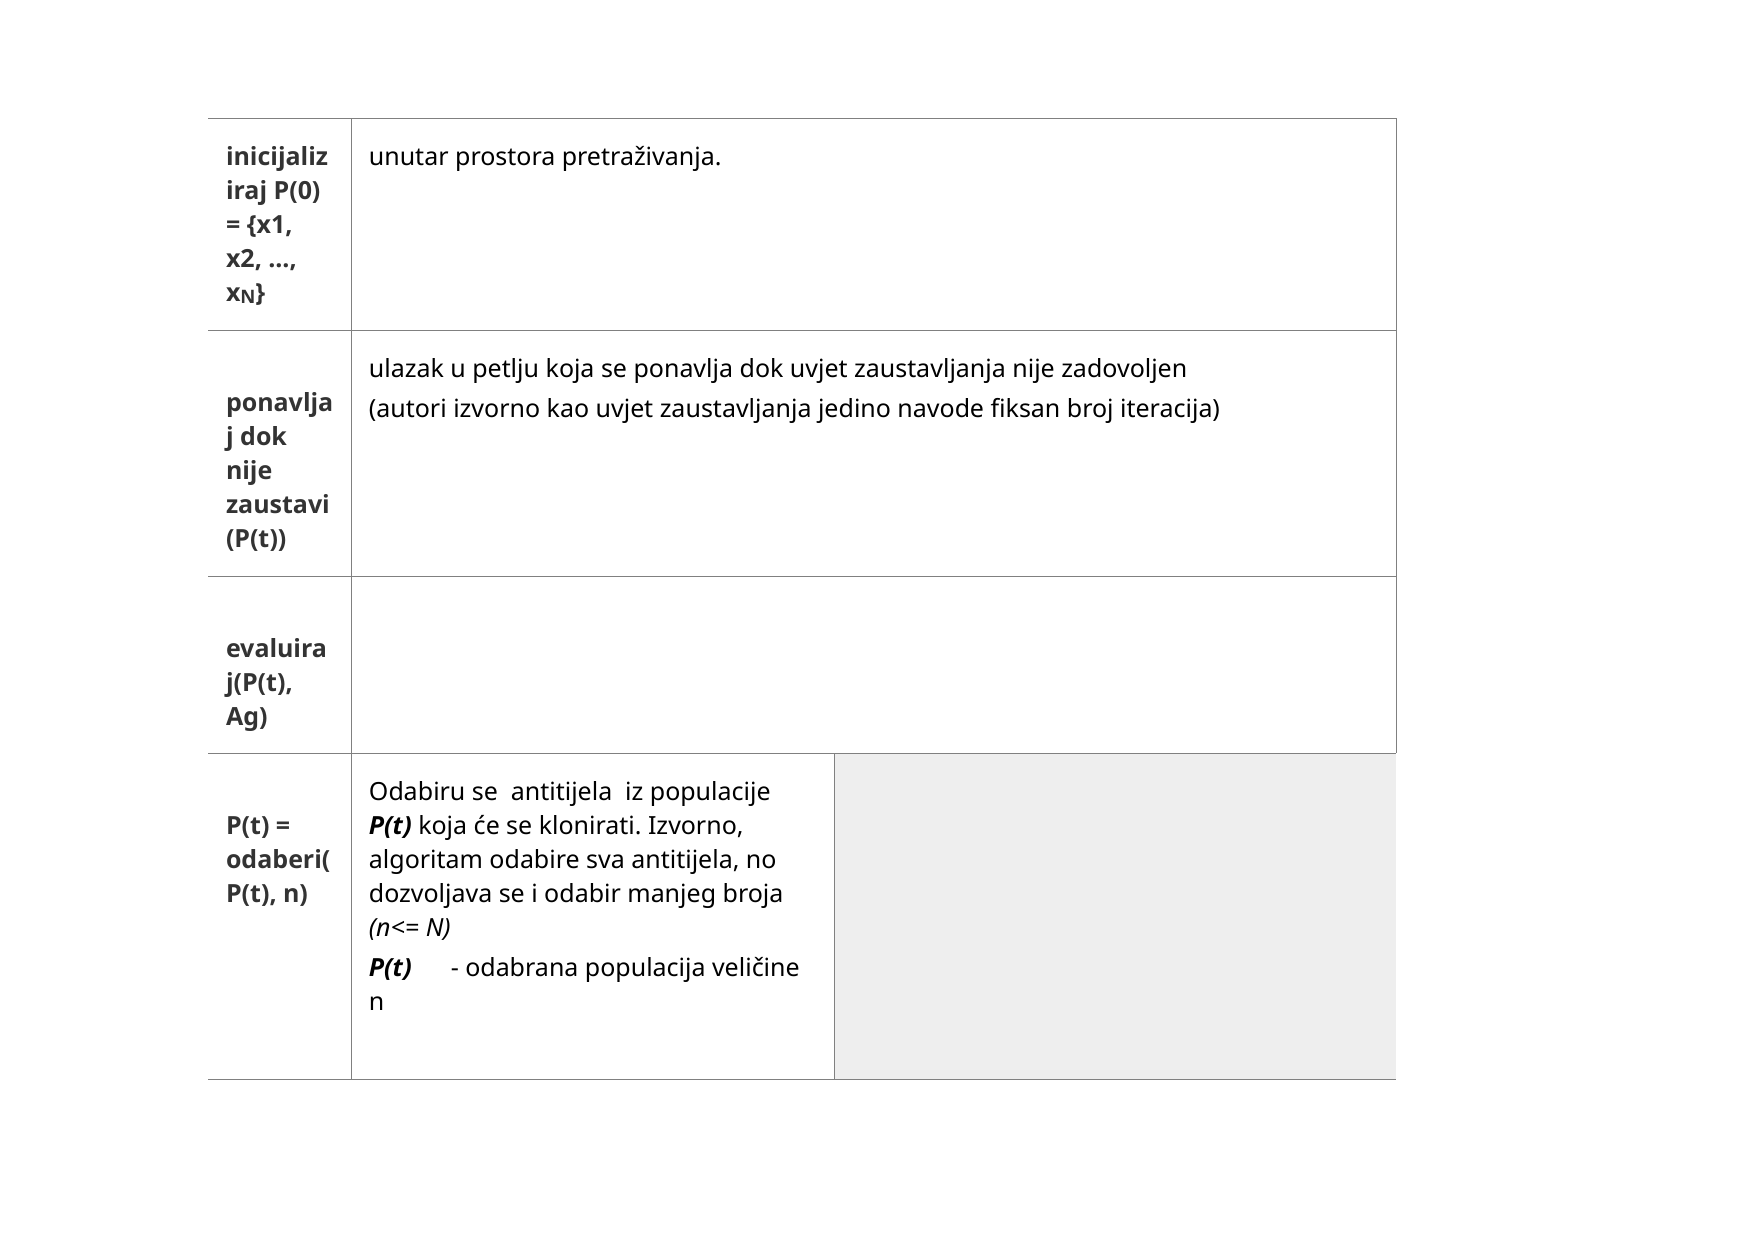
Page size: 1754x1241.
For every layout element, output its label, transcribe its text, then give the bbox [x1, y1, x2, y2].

table_cell inicijaliziraj P(0) = {x1, x2, ..., xN} [208, 119, 351, 330]
table_cell ponavljaj dok nije zaustavi(P(t)) [208, 331, 351, 576]
table_cell [835, 754, 1396, 1079]
table_cell Odabiru se antitijela iz populacije P(t) koja će se klonirati. Izvorno, algoritam odabire sva antitijela, no dozvoljava se i odabir manjeg broja (n<= N) P(t) - odabrana populacija veličine n [352, 754, 834, 1079]
table_cell [352, 577, 1396, 753]
table_cell ulazak u petlju koja se ponavlja dok uvjet zaustavljanja nije zadovoljen (autori izvorno kao uvjet zaustavljanja jedino navode fiksan broj iteracija) [352, 331, 1396, 576]
table_cell unutar prostora pretraživanja. [352, 119, 1396, 330]
table_cell evaluiraj(P(t), Ag) [208, 577, 351, 753]
table_cell P(t) = odaberi(P(t), n) [208, 754, 351, 1079]
